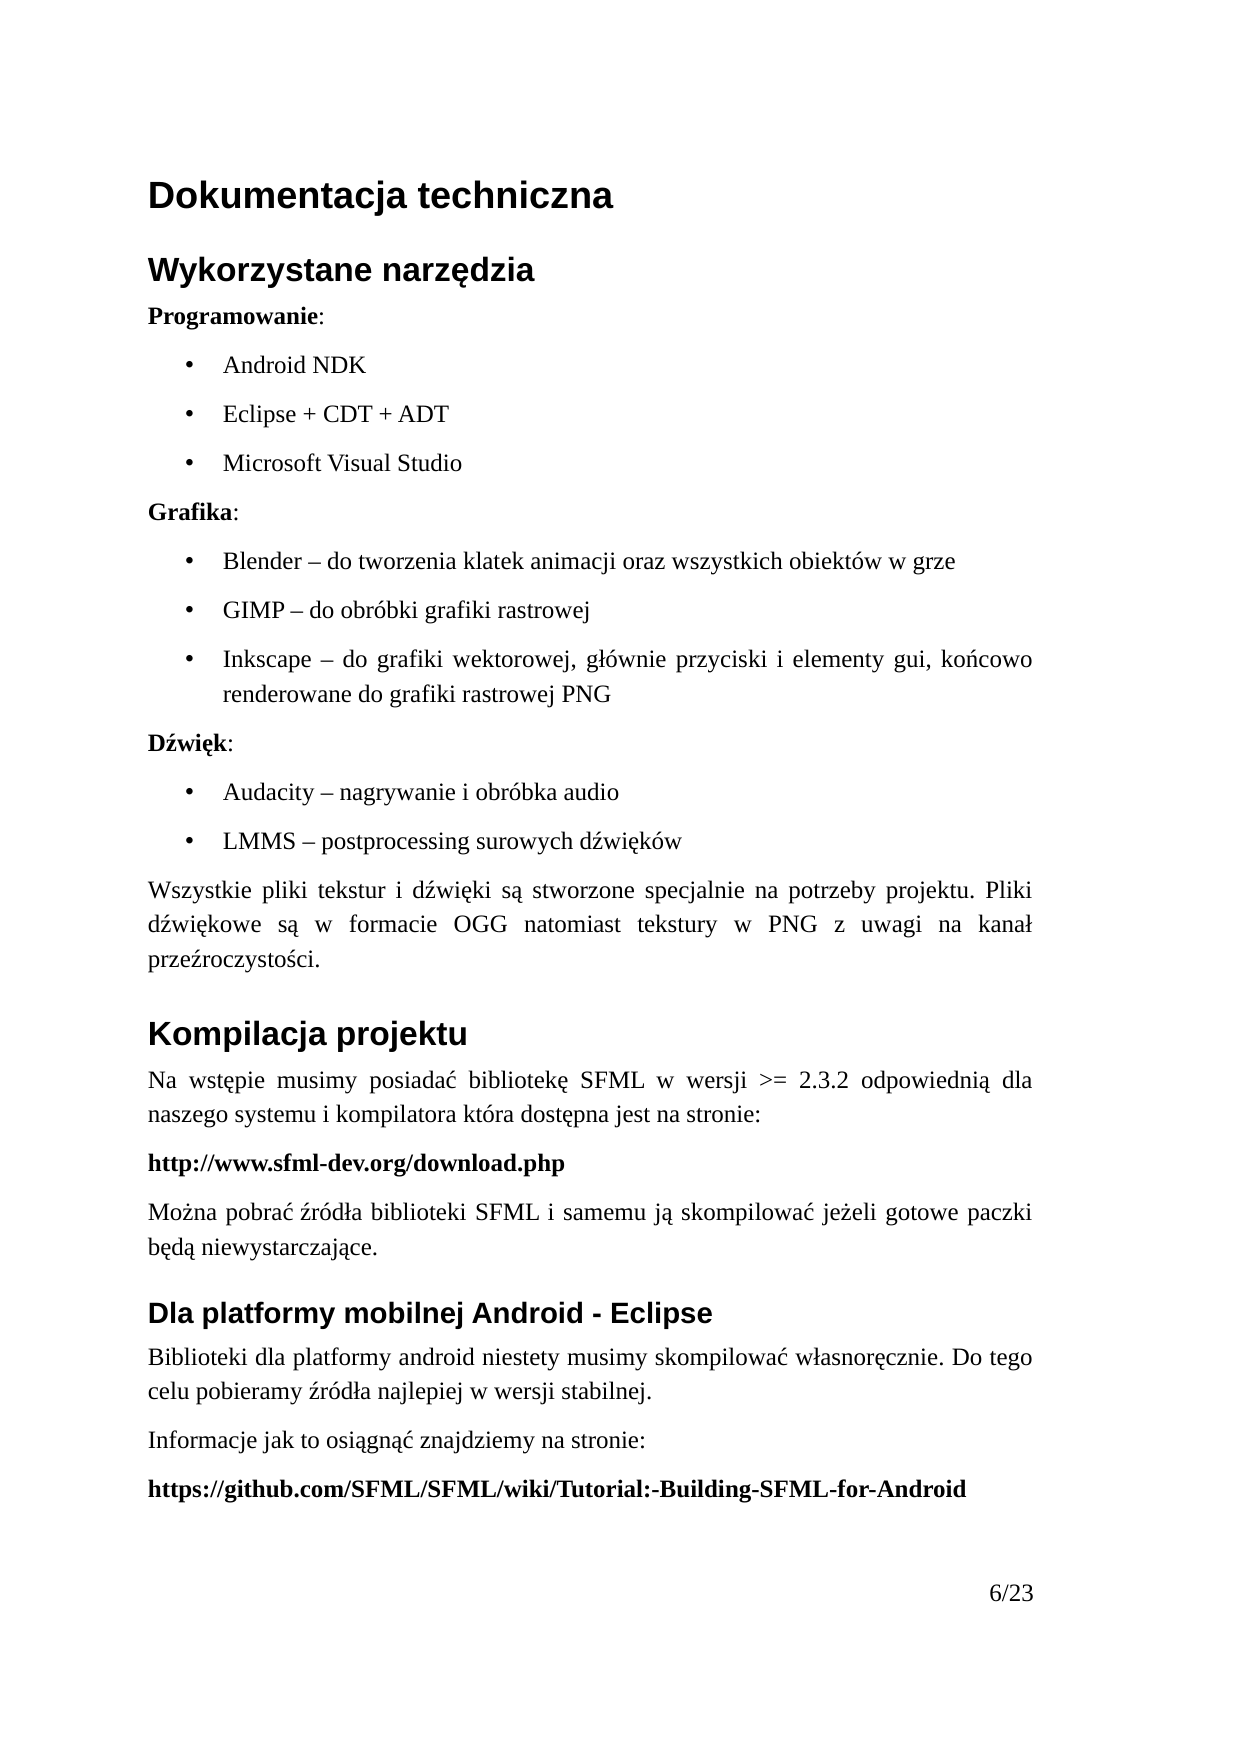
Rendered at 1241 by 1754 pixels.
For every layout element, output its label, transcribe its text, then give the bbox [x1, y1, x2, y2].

subtitle Wykorzystane narzędzia [148, 249, 1033, 288]
text https://github.com/SFML/SFML/wiki/Tutorial:-Building-SFML-for-Android [148, 1474, 1033, 1503]
text Na wstępie musimy posiadać bibliotekę SFML w wersji >= 2.3.2 odpowiednią dla naszego systemu i kompilatora która dostępna jest na stronie: [148, 1065, 1033, 1128]
text Informacje jak to osiągnąć znajdziemy na stronie: [148, 1425, 1033, 1454]
subtitle Dla platformy mobilnej Android - Eclipse [148, 1296, 1033, 1329]
text Można pobrać źródła biblioteki SFML i samemu ją skompilować jeżeli gotowe paczki będą niewystarczające. [148, 1197, 1033, 1261]
list Android NDK [185, 350, 1033, 378]
list GIMP – do obróbki grafiki rastrowej [185, 595, 1033, 624]
list Blender – do tworzenia klatek animacji oraz wszystkich obiektów w grze [185, 546, 1033, 575]
list Inkscape – do grafiki wektorowej, głównie przyciski i elementy gui, końcowo renderowane do grafiki rastrowej PNG [185, 644, 1033, 707]
list Microsoft Visual Studio [185, 448, 1033, 477]
text Wszystkie pliki tekstur i dźwięki są stworzone specjalnie na potrzeby projektu. Pliki dźwiękowe są w formacie OGG natomiast tekstury w PNG z uwagi na kanał przeźroczystości. [148, 875, 1033, 973]
text Grafika: [148, 497, 1033, 526]
text Biblioteki dla platformy android niestety musimy skompilować własnoręcznie. Do tego celu pobieramy źródła najlepiej w wersji stabilnej. [148, 1342, 1033, 1405]
subtitle Kompilacja projektu [148, 1014, 1033, 1052]
subtitle Dokumentacja techniczna [148, 173, 1033, 216]
list Eclipse + CDT + ADT [185, 399, 1033, 428]
text http://www.sfml‑dev.org/download.php [148, 1148, 1033, 1177]
list Audacity – nagrywanie i obróbka audio [185, 777, 1033, 806]
text Dźwięk: [148, 728, 1033, 756]
list LMMS – postprocessing surowych dźwięków [185, 826, 1033, 854]
text Programowanie: [148, 301, 1033, 329]
